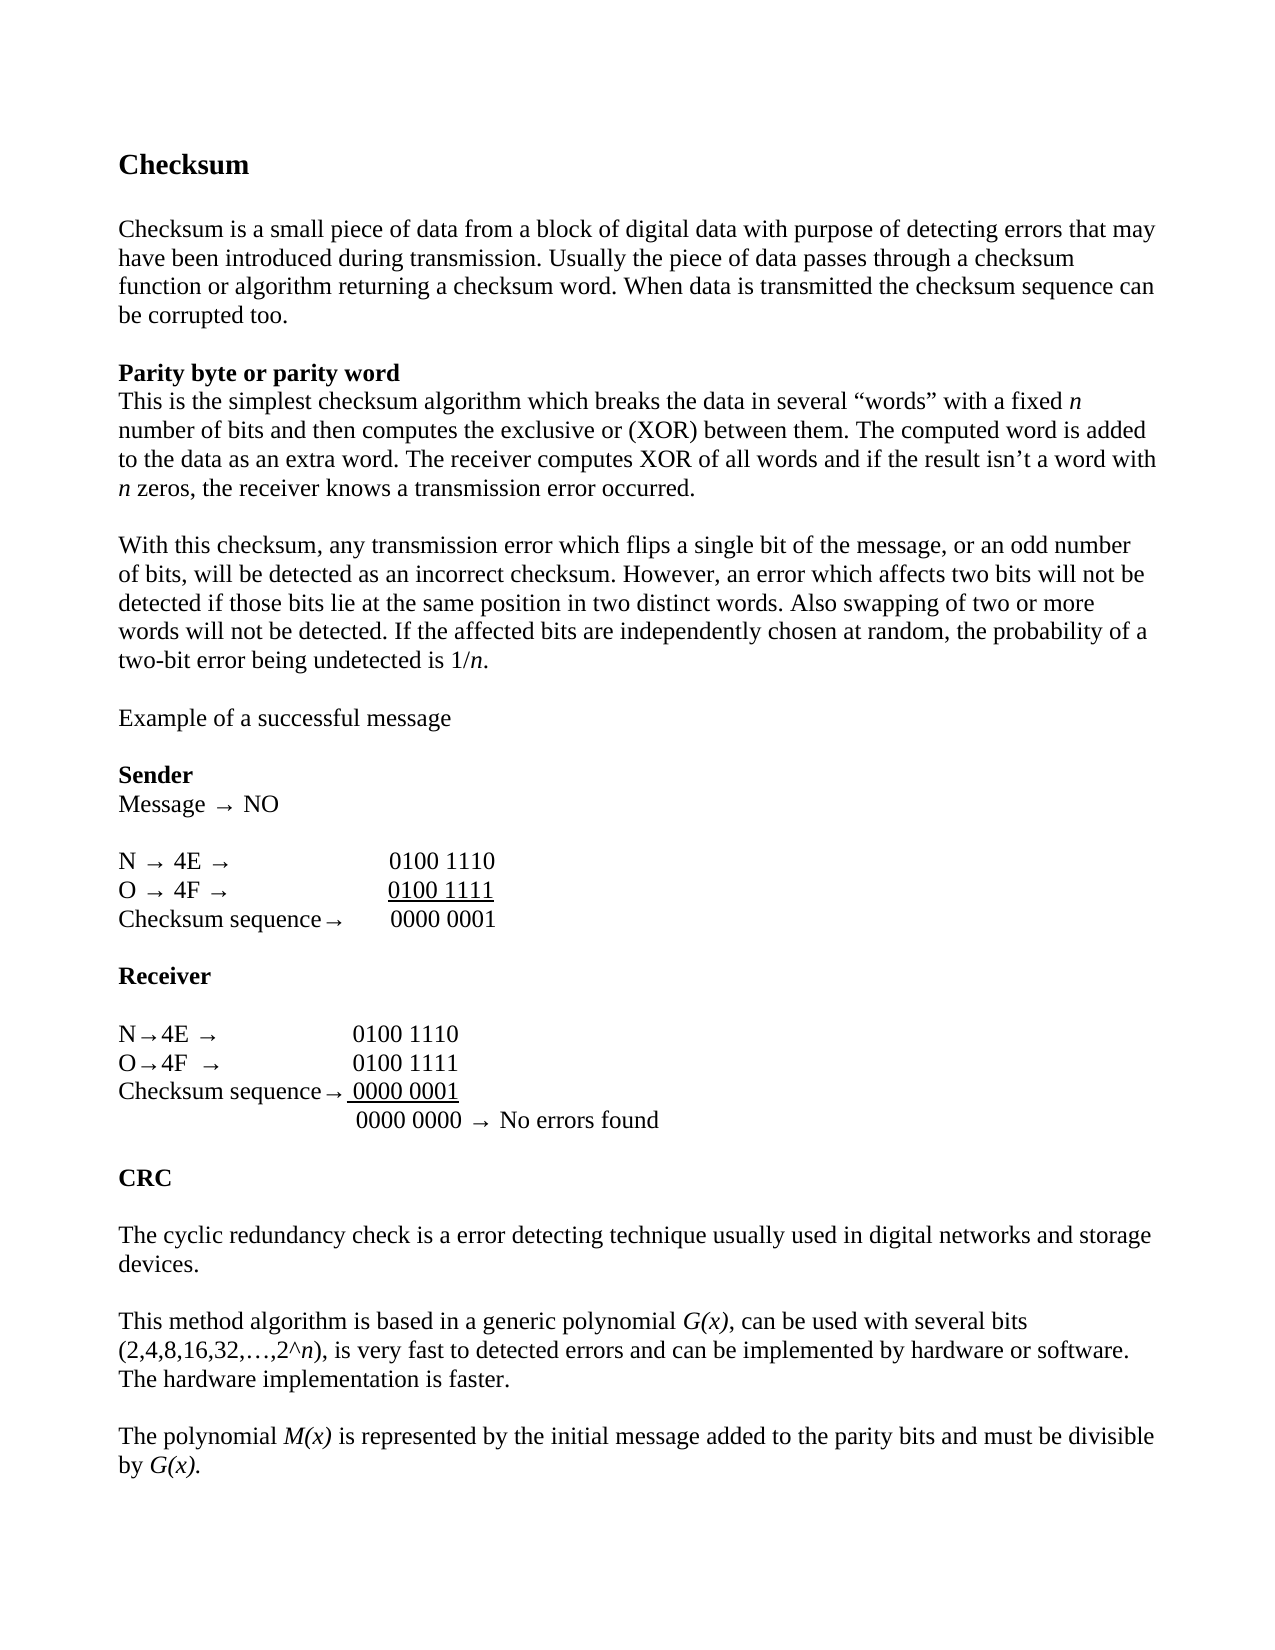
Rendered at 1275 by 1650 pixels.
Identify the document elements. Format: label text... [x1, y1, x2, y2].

text Parity byte or parity word [118, 358, 1157, 386]
text The cyclic redundancy check is a error detecting technique usually used in digital networks and storage devices. [118, 1220, 1157, 1278]
text N→4E → 0100 1110 [118, 1019, 1157, 1048]
text Checksum sequence→ 0000 0001 [118, 904, 1157, 933]
text Checksum sequence→ 0000 0001 [118, 1076, 1157, 1105]
text Receiver [118, 961, 1157, 990]
text Checksum [118, 147, 1157, 180]
text This is the simplest checksum algorithm which breaks the data in several “words” with a fixed n number of bits and then computes the exclusive or (XOR) between them. The computed word is added to the data as an extra word. The receiver computes XOR of all words and if the result isn’t a word with n zeros, the receiver knows a transmission error occurred. [118, 386, 1157, 501]
text N → 4E → 0100 1110 [118, 846, 1157, 875]
text The polynomial M(x) is represented by the initial message added to the parity bits and must be divisible by G(x). [118, 1421, 1157, 1479]
text 0000 0000 → No errors found [118, 1105, 1157, 1134]
text O→4F → 0100 1111 [118, 1048, 1157, 1076]
text O → 4F → 0100 1111 [118, 875, 1157, 904]
text Checksum is a small piece of data from a block of digital data with purpose of detecting errors that may have been introduced during transmission. Usually the piece of data passes through a checksum function or algorithm returning a checksum word. When data is transmitted the checksum sequence can be corrupted too. [118, 214, 1157, 329]
text Message → NO [118, 789, 1157, 818]
text Example of a successful message [118, 703, 1157, 731]
text Sender [118, 760, 1157, 789]
text With this checksum, any transmission error which flips a single bit of the message, or an odd number of bits, will be detected as an incorrect checksum. However, an error which affects two bits will not be detected if those bits lie at the same position in two distinct words. Also swapping of two or more words will not be detected. If the affected bits are independently chosen at random, the probability of a two-bit error being undetected is 1/n. [118, 530, 1157, 674]
text This method algorithm is based in a generic polynomial G(x), can be used with several bits (2,4,8,16,32,…,2^n), is very fast to detected errors and can be implemented by hardware or software. The hardware implementation is faster. [118, 1306, 1157, 1393]
text CRC [118, 1163, 1157, 1191]
